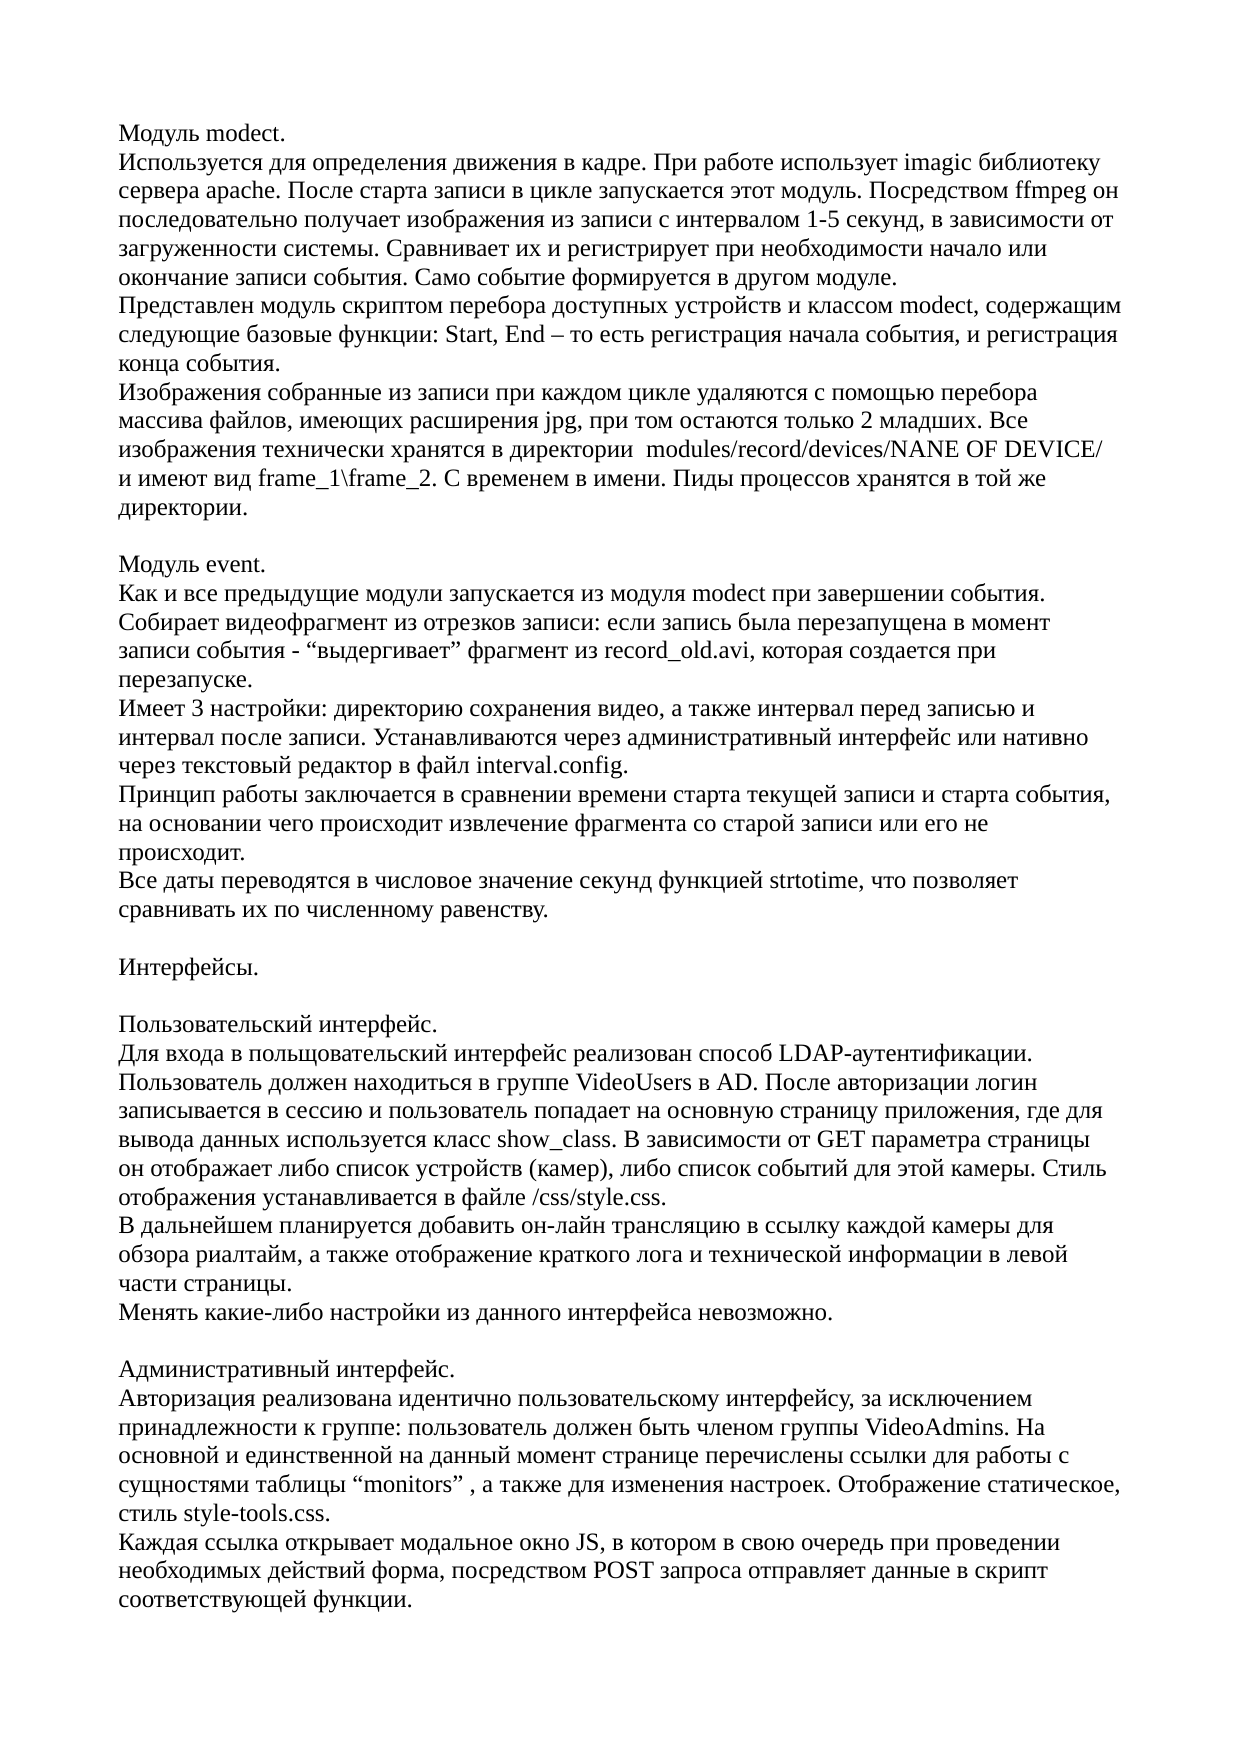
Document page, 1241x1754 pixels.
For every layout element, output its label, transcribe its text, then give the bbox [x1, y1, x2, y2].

text Авторизация реализована идентично пользовательскому интерфейсу, за исключением принадлежности к группе: пользователь должен быть членом группы VideoAdmins. На основной и единственной на данный момент странице перечислены ссылки для работы с сущностями таблицы “monitors” , а также для изменения настроек. Отображение статическое, стиль style-tools.css. [118, 1383, 1122, 1527]
text Каждая ссылка открывает модальное окно JS, в котором в свою очередь при проведении необходимых действий форма, посредством POST запроса отправляет данные в скрипт соответствующей функции. [118, 1527, 1122, 1613]
text Как и все предыдущие модули запускается из модуля modect при завершении события. Собирает видеофрагмент из отрезков записи: если запись была перезапущена в момент записи события - “выдергивает” фрагмент из record_old.avi, которая создается при перезапуске. [118, 578, 1122, 693]
text Имеет 3 настройки: директорию сохранения видео, а также интервал перед записью и интервал после записи. Устанавливаются через административный интерфейс или нативно через текстовый редактор в файл interval.config. [118, 693, 1122, 779]
text Административный интерфейс. [118, 1354, 1122, 1383]
text Все даты переводятся в числовое значение секунд функцией strtotime, что позволяет сравнивать их по численному равенству. [118, 866, 1122, 923]
text В дальнейшем планируется добавить он-лайн трансляцию в ссылку каждой камеры для обзора риалтайм, а также отображение краткого лога и технической информации в левой части страницы. [118, 1211, 1122, 1297]
text Используется для определения движения в кадре. При работе использует imagic библиотеку сервера apache. После старта записи в цикле запускается этот модуль. Посредством ffmpeg он последовательно получает изображения из записи с интервалом 1-5 секунд, в зависимости от загруженности системы. Сравнивает их и регистрирует при необходимости начало или окончание записи события. Само событие формируется в другом модуле. [118, 147, 1122, 291]
text Для входа в польщовательский интерфейс реализован способ LDAP-аутентификации. Пользователь должен находиться в группе VideoUsers в AD. После авторизации логин записывается в сессию и пользователь попадает на основную страницу приложения, где для вывода данных используется класс show_class. В зависимости от GET параметра страницы он отображает либо список устройств (камер), либо список событий для этой камеры. Стиль отображения устанавливается в файле /css/style.css. [118, 1038, 1122, 1211]
text Изображения собранные из записи при каждом цикле удаляются с помощью перебора массива файлов, имеющих расширения jpg, при том остаются только 2 младших. Все изображения технически хранятся в директории modules/record/devices/NANE OF DEVICE/ и имеют вид frame_1\frame_2. С временем в имени. Пиды процессов хранятся в той же директории. [118, 377, 1122, 521]
text Модуль modect. [118, 118, 1122, 147]
text Пользовательский интерфейс. [118, 1009, 1122, 1038]
text Модуль event. [118, 549, 1122, 578]
text Принцип работы заключается в сравнении времени старта текущей записи и старта события, на основании чего происходит извлечение фрагмента со старой записи или его не происходит. [118, 779, 1122, 866]
text Менять какие-либо настройки из данного интерфейса невозможно. [118, 1297, 1122, 1326]
text Представлен модуль скриптом перебора доступных устройств и классом modect, содержащим следующие базовые функции: Start, End – то есть регистрация начала события, и регистрация конца события. [118, 291, 1122, 377]
text Интерфейсы. [118, 952, 1122, 981]
